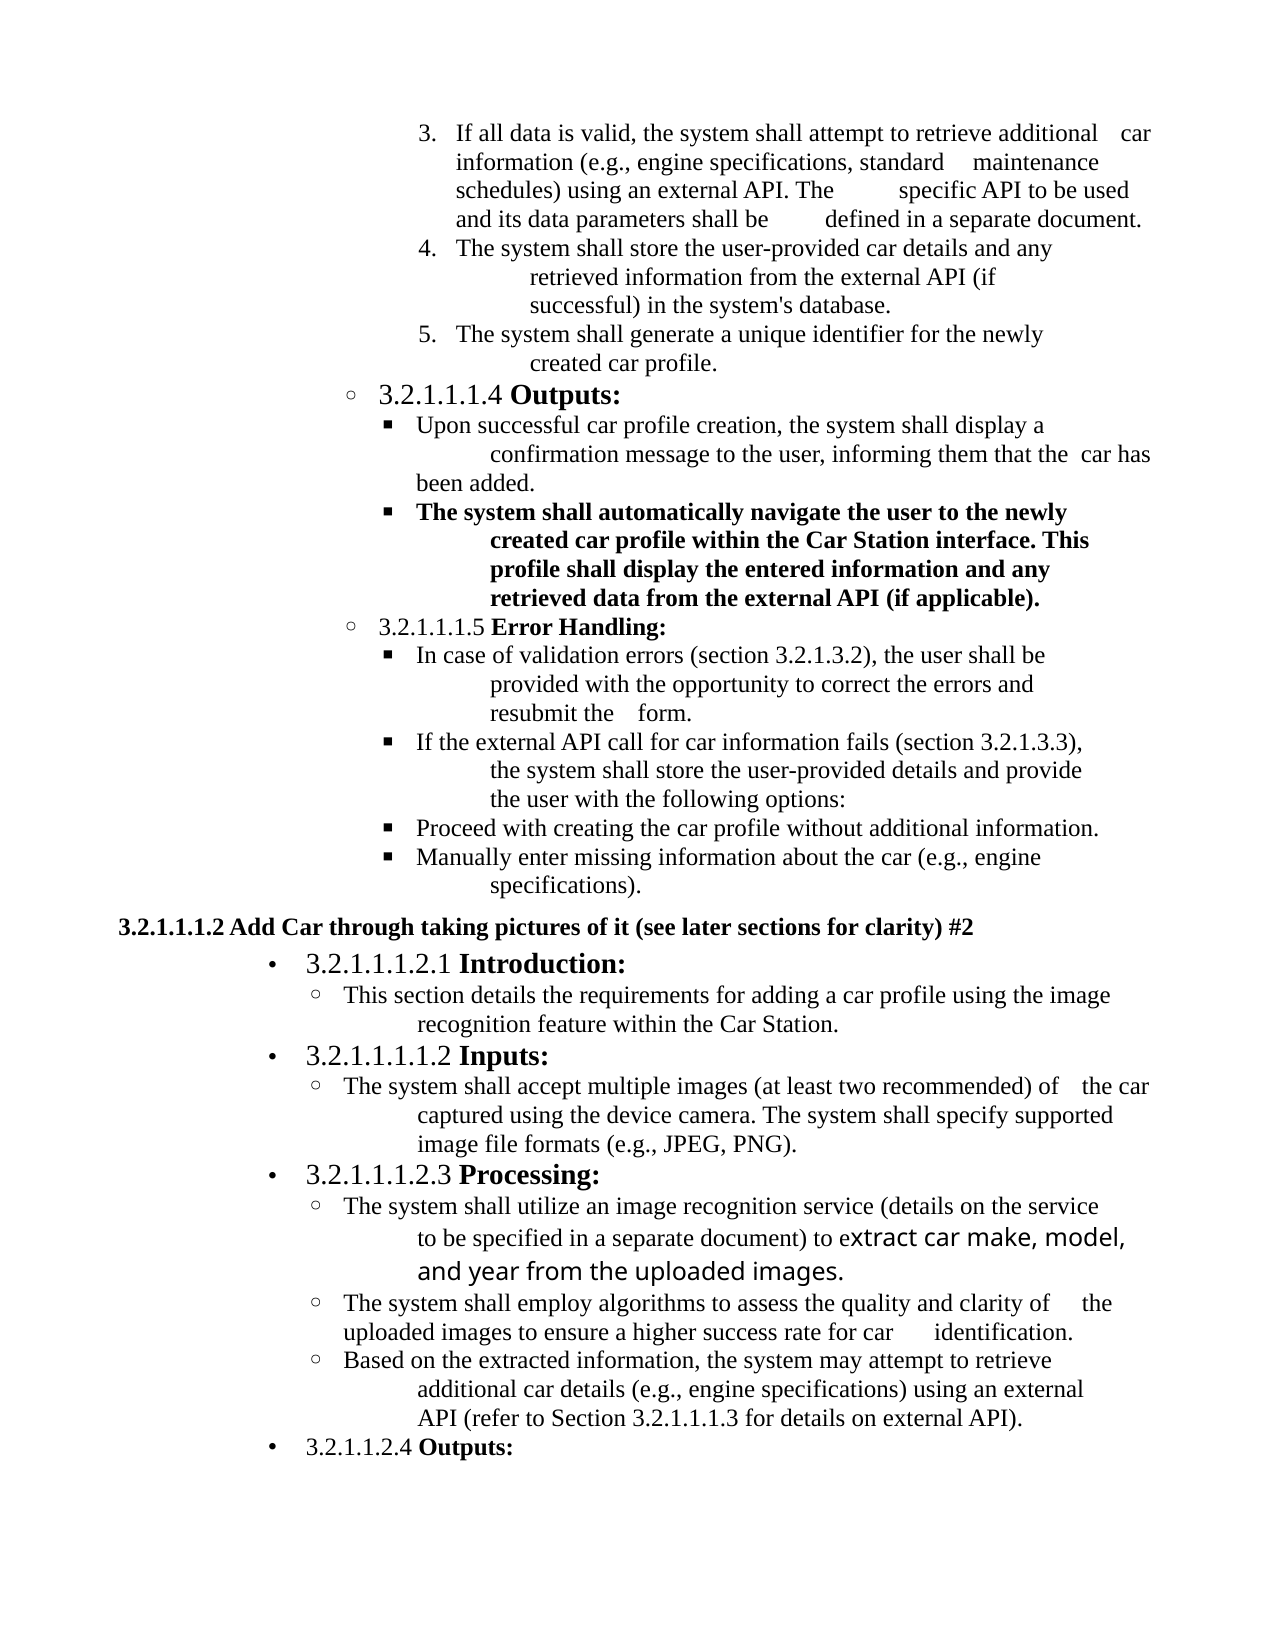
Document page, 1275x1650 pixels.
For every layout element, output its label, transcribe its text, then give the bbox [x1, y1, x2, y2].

list In case of validation errors (section 3.2.1.3.2), the user shall be provided with the opportunity to correct the errors and resubmit the form. [378, 640, 1157, 727]
list Based on the extracted information, the system may attempt to retrieve additional car details (e.g., engine specifications) using an external API (refer to Section 3.2.1.1.1.3 for details on external API). [306, 1345, 1157, 1432]
list Manually enter missing information about the car (e.g., engine specifications). [378, 842, 1157, 899]
list The system shall utilize an image recognition service (details on the service to be specified in a separate document) to extract car make, model, and year from the uploaded images. [306, 1191, 1157, 1288]
list 3.2.1.1.2.4 Outputs: [268, 1432, 1157, 1460]
list 3.2.1.1.1.5 Error Handling: [341, 612, 1157, 640]
list Upon successful car profile creation, the system shall display a confirmation message to the user, informing them that the car has been added. [378, 410, 1157, 497]
list The system shall store the user-provided car details and any retrieved information from the external API (if successful) in the system's database. [418, 233, 1157, 319]
list This section details the requirements for adding a car profile using the image recognition feature within the Car Station. [306, 980, 1157, 1038]
list The system shall accept multiple images (at least two recommended) of the car captured using the device camera. The system shall specify supported image file formats (e.g., JPEG, PNG). [306, 1071, 1157, 1157]
list The system shall automatically navigate the user to the newly created car profile within the Car Station interface. This profile shall display the entered information and any retrieved data from the external API (if applicable). [378, 497, 1157, 612]
list 3.2.1.1.1.2.1 Introduction: [268, 947, 1157, 980]
list If the external API call for car information fails (section 3.2.1.3.3), the system shall store the user-provided details and provide the user with the following options: [378, 727, 1157, 813]
list 3.2.1.1.1.4 Outputs: [341, 377, 1157, 410]
list The system shall employ algorithms to assess the quality and clarity of the uploaded images to ensure a higher success rate for car identification. [306, 1288, 1157, 1345]
list If all data is valid, the system shall attempt to retrieve additional car information (e.g., engine specifications, standard maintenance schedules) using an external API. The specific API to be used and its data parameters shall be defined in a separate document. [418, 118, 1157, 233]
list 3.2.1.1.1.2.3 Processing: [268, 1157, 1157, 1191]
subtitle 3.2.1.1.1.2 Add Car through taking pictures of it (see later sections for clarity) #2 [118, 912, 1157, 940]
list Proceed with creating the car profile without additional information. [378, 813, 1157, 842]
list 3.2.1.1.1.1.2 Inputs: [268, 1038, 1157, 1071]
list The system shall generate a unique identifier for the newly created car profile. [418, 319, 1157, 377]
